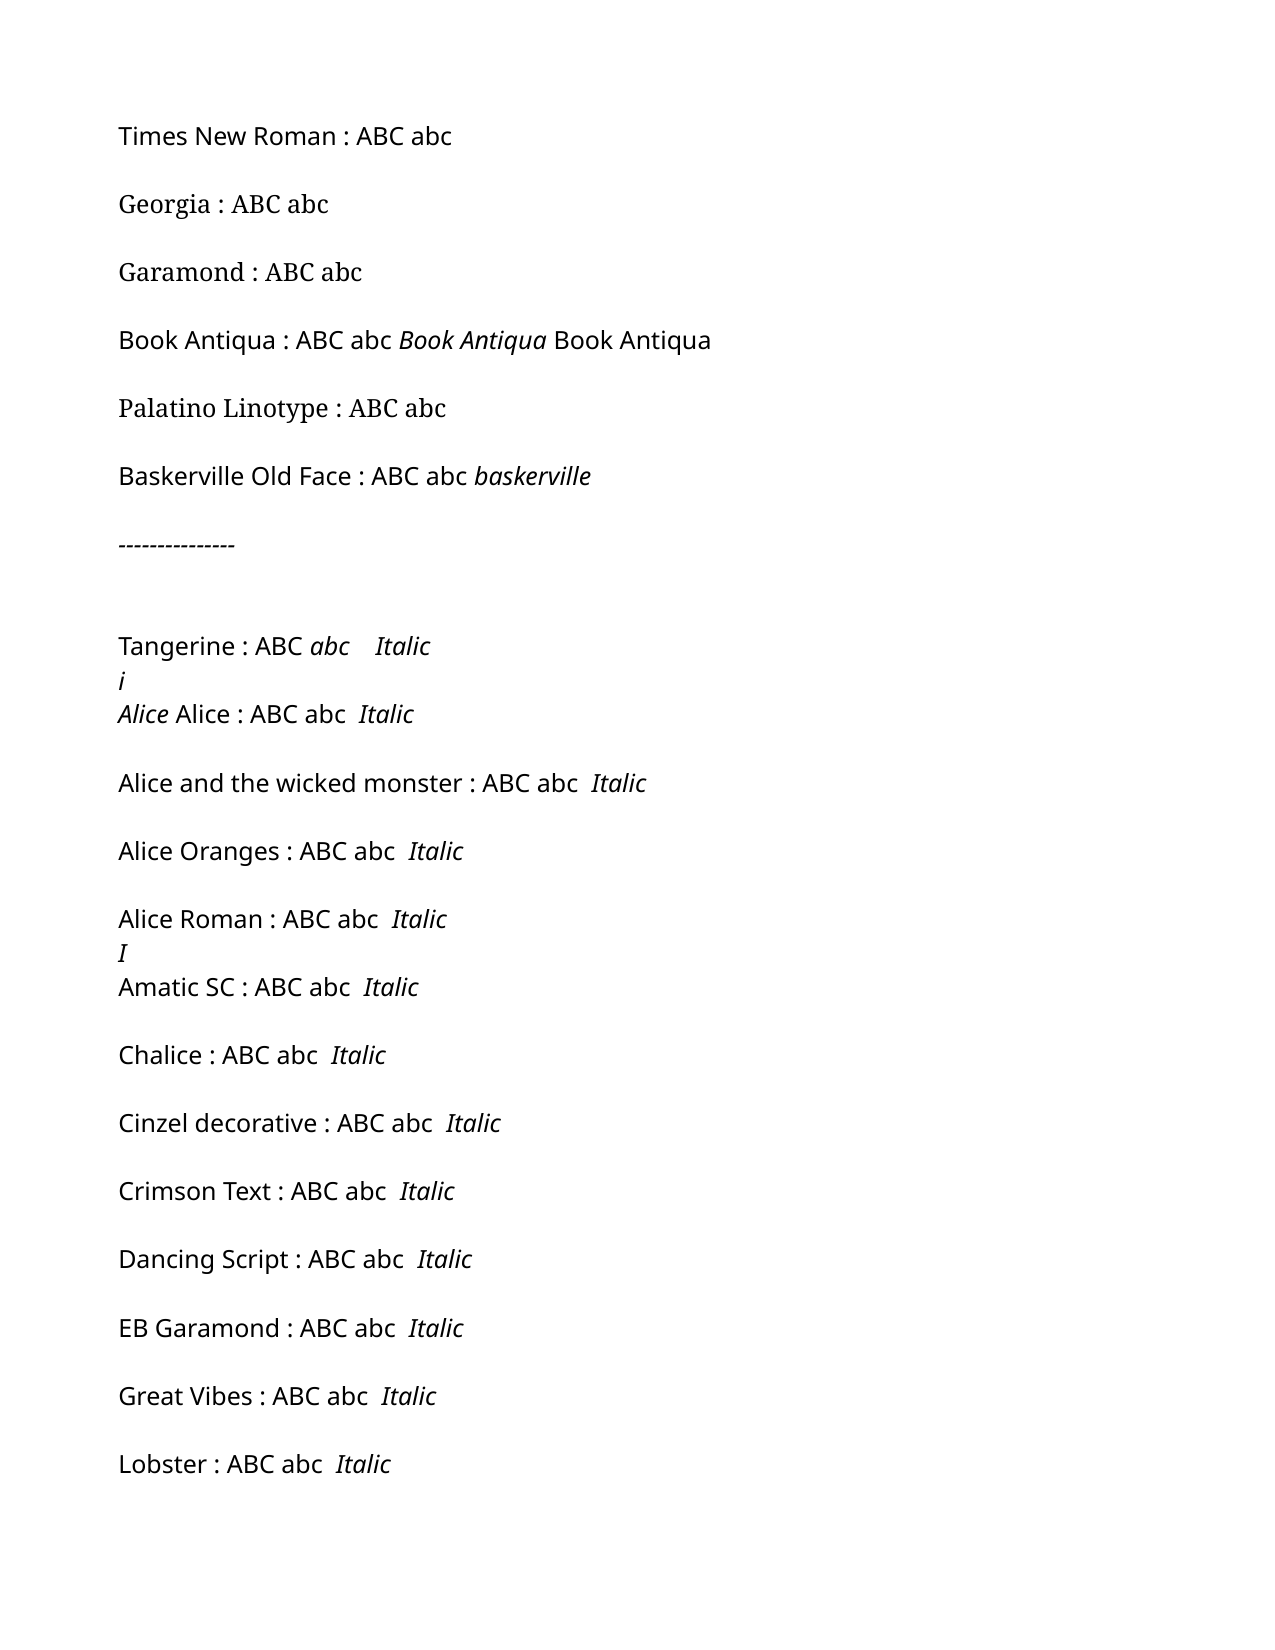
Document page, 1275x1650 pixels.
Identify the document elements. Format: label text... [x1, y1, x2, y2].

text Alice Oranges : ABC abc Italic [118, 833, 1157, 867]
text Great Vibes : ABC abc Italic [118, 1378, 1157, 1412]
text Amatic SC : ABC abc Italic [118, 970, 1157, 1004]
text Crimson Text : ABC abc Italic [118, 1174, 1157, 1208]
text Alice Alice : ABC abc Italic [118, 697, 1157, 731]
text Alice and the wicked monster : ABC abc Italic [118, 765, 1157, 799]
text Garamond : ABC abc [118, 254, 1157, 288]
text Cinzel decorative : ABC abc Italic [118, 1106, 1157, 1140]
text Tangerine : ABC abc Italic [118, 629, 1157, 663]
text EB Garamond : ABC abc Italic [118, 1310, 1157, 1344]
text Alice Roman : ABC abc Italic [118, 902, 1157, 936]
text i [118, 663, 1157, 697]
text I [118, 936, 1157, 970]
text --------------- [118, 527, 1157, 561]
text Baskerville Old Face : ABC abc baskerville [118, 459, 1157, 493]
text Times New Roman : ABC abc [118, 118, 1157, 152]
text Book Antiqua : ABC abc Book Antiqua Book Antiqua [118, 322, 1157, 357]
text Lobster : ABC abc Italic [118, 1447, 1157, 1481]
text Dancing Script : ABC abc Italic [118, 1242, 1157, 1276]
text Georgia : ABC abc [118, 186, 1157, 220]
text Palatino Linotype : ABC abc [118, 391, 1157, 425]
text Chalice : ABC abc Italic [118, 1038, 1157, 1072]
